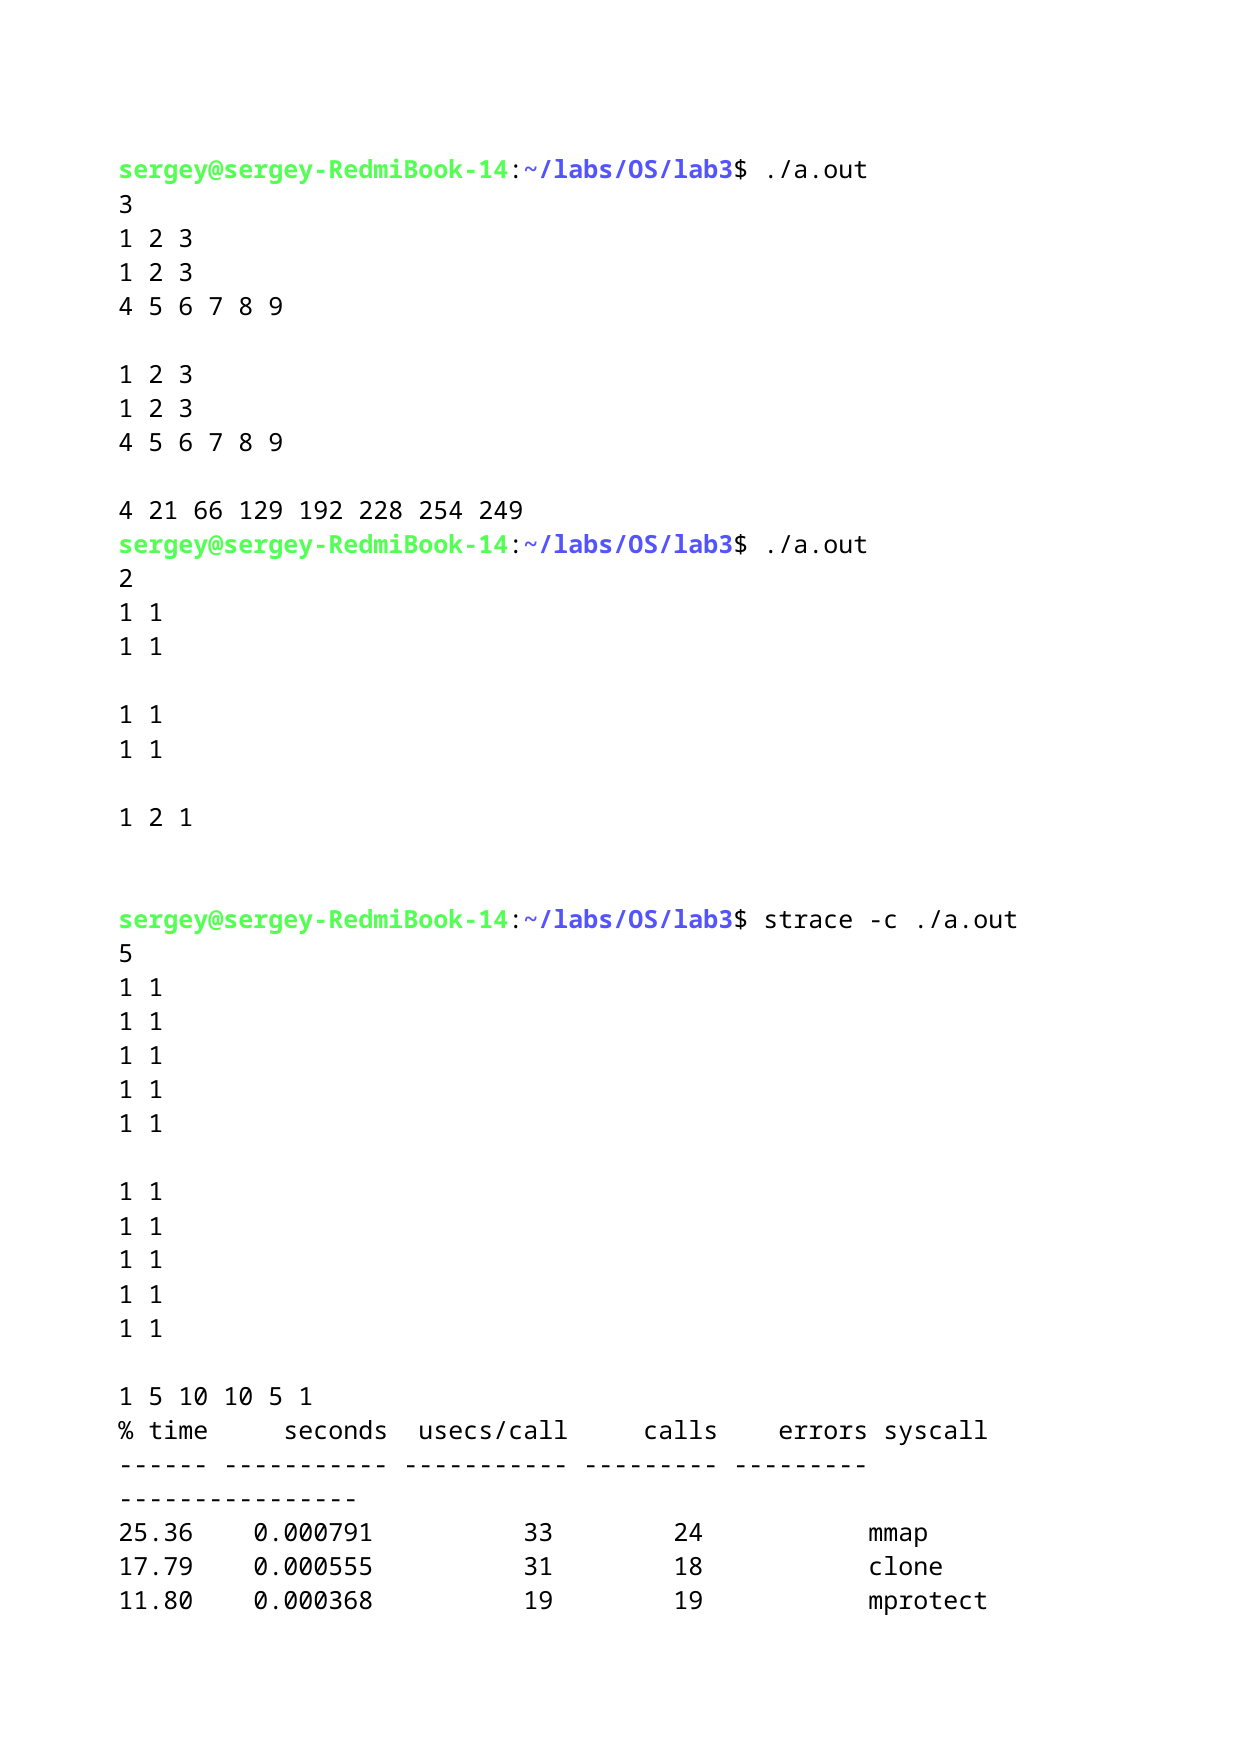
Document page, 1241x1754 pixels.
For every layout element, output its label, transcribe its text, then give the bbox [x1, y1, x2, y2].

text sergey@sergey-RedmiBook-14:~/labs/OS/lab3$ strace -c ./a.out 5 1 1 1 1 1 1 1 1 1 1 1 1 1 1 1 1 1 1 1 1 1 5 10 10 5 1 % time seconds usecs/call calls errors syscall ------ ----------- ----------- --------- --------- ---------------- 25.36 0.000791 33 24 mmap 17.79 0.000555 31 18 clone 11.80 0.000368 19 19 mprotect [118, 902, 1122, 1617]
text sergey@sergey-RedmiBook-14:~/labs/OS/lab3$ ./a.out 3 1 2 3 1 2 3 4 5 6 7 8 9 1 2 3 1 2 3 4 5 6 7 8 9 4 21 66 129 192 228 254 249 sergey@sergey-RedmiBook-14:~/labs/OS/lab3$ ./a.out 2 1 1 1 1 1 1 1 1 1 2 1 [118, 118, 1122, 867]
